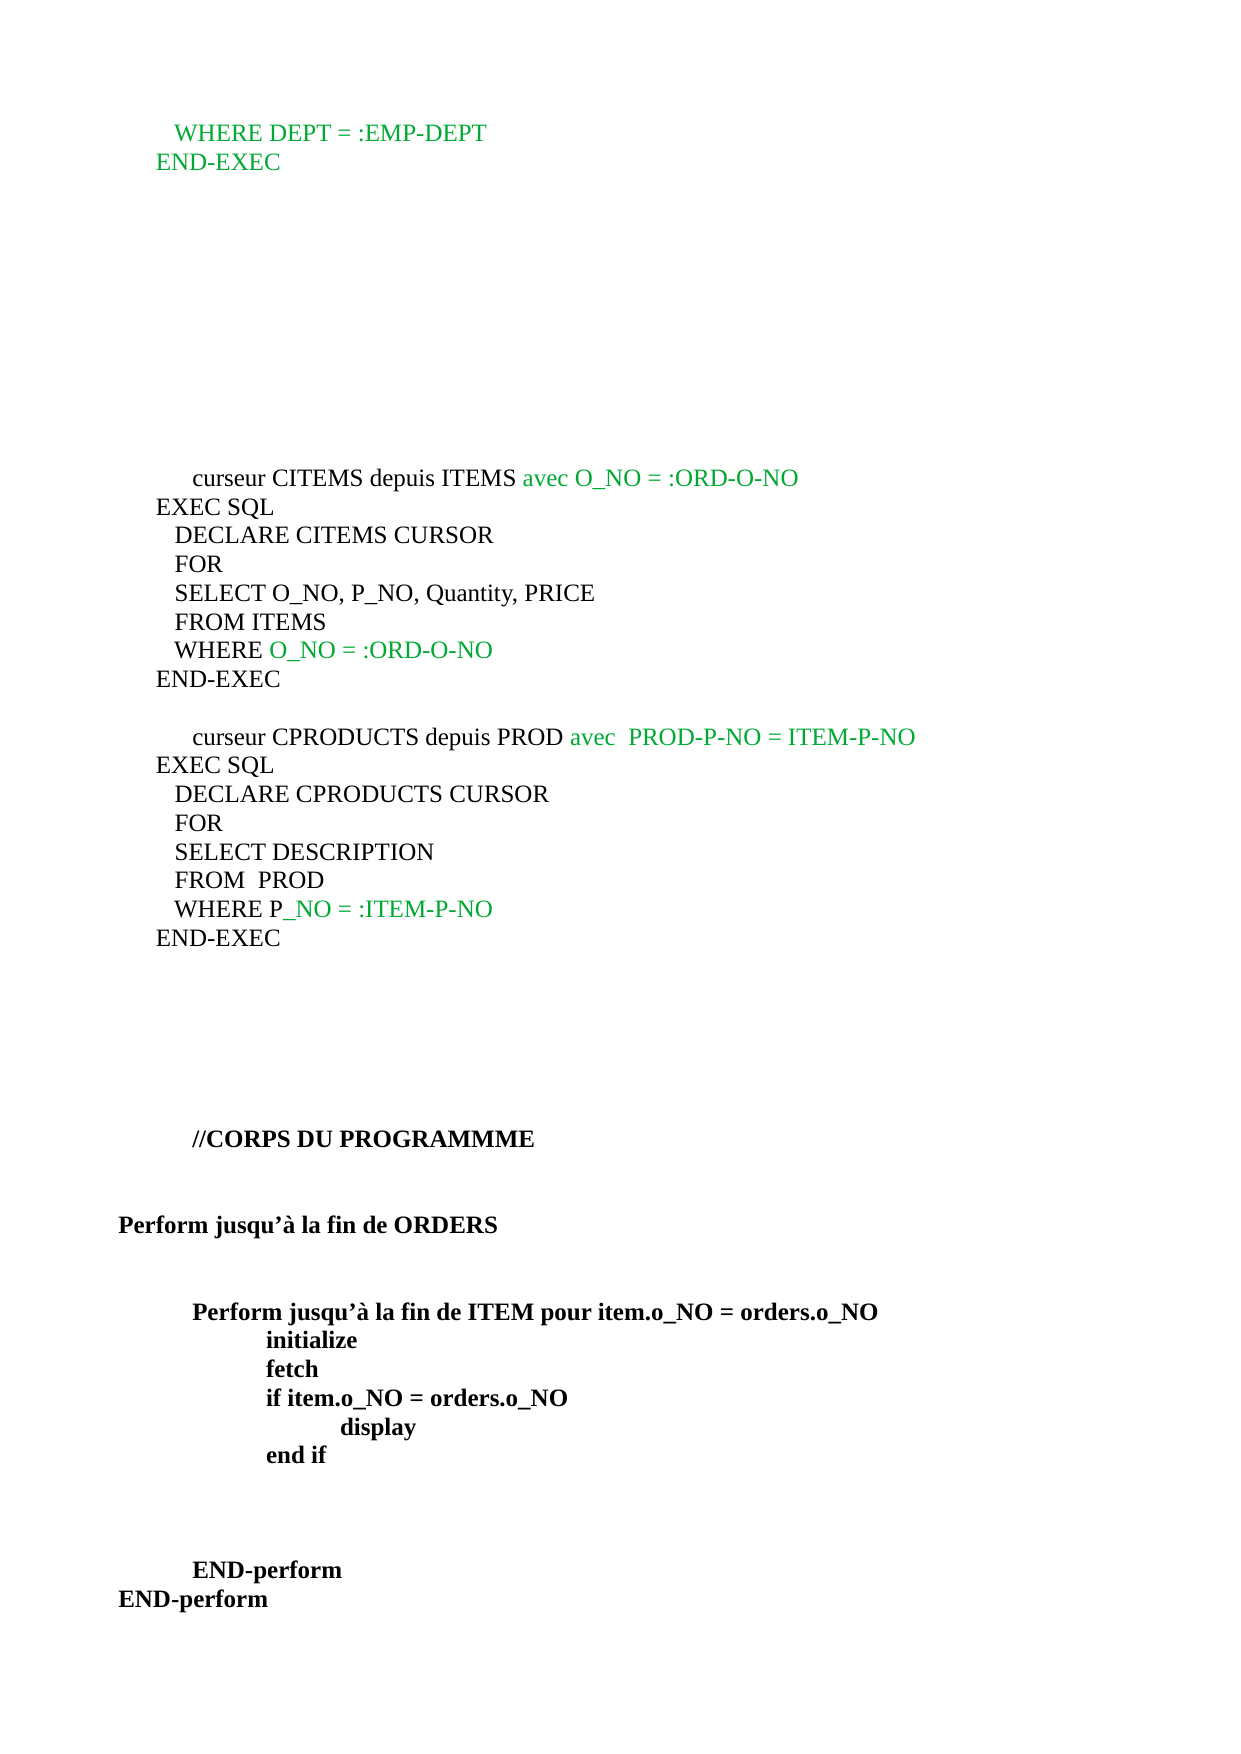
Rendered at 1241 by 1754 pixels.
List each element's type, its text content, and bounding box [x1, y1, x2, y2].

text display [118, 1412, 1122, 1441]
text FOR [118, 808, 1122, 837]
text FROM ITEMS [118, 607, 1122, 636]
text END-perform [118, 1584, 1122, 1613]
text END-EXEC [118, 664, 1122, 693]
text FOR [118, 549, 1122, 578]
text initialize [118, 1326, 1122, 1354]
text SELECT O_NO, P_NO, Quantity, PRICE [118, 578, 1122, 607]
text if item.o_NO = orders.o_NO [118, 1383, 1122, 1412]
text DECLARE CPRODUCTS CURSOR [118, 779, 1122, 808]
text //CORPS DU PROGRAMMME [118, 1124, 1122, 1153]
text SELECT DESCRIPTION [118, 837, 1122, 866]
text EXEC SQL [118, 492, 1122, 521]
text end if [118, 1441, 1122, 1469]
text curseur CITEMS depuis ITEMS avec O_NO = :ORD-O-NO [118, 463, 1122, 492]
text DECLARE CITEMS CURSOR [118, 521, 1122, 549]
text END-EXEC [118, 923, 1122, 952]
text fetch [118, 1354, 1122, 1383]
text END-perform [118, 1556, 1122, 1584]
text WHERE P_NO = :ITEM-P-NO [118, 894, 1122, 923]
text Perform jusqu’à la fin de ORDERS [118, 1211, 1122, 1239]
text EXEC SQL [118, 751, 1122, 779]
text END-EXEC [118, 147, 1122, 176]
text curseur CPRODUCTS depuis PROD avec PROD-P-NO = ITEM-P-NO [118, 722, 1122, 751]
text WHERE O_NO = :ORD-O-NO [118, 636, 1122, 664]
text Perform jusqu’à la fin de ITEM pour item.o_NO = orders.o_NO [118, 1297, 1122, 1326]
text WHERE DEPT = :EMP-DEPT [118, 118, 1122, 147]
text FROM PROD [118, 866, 1122, 894]
